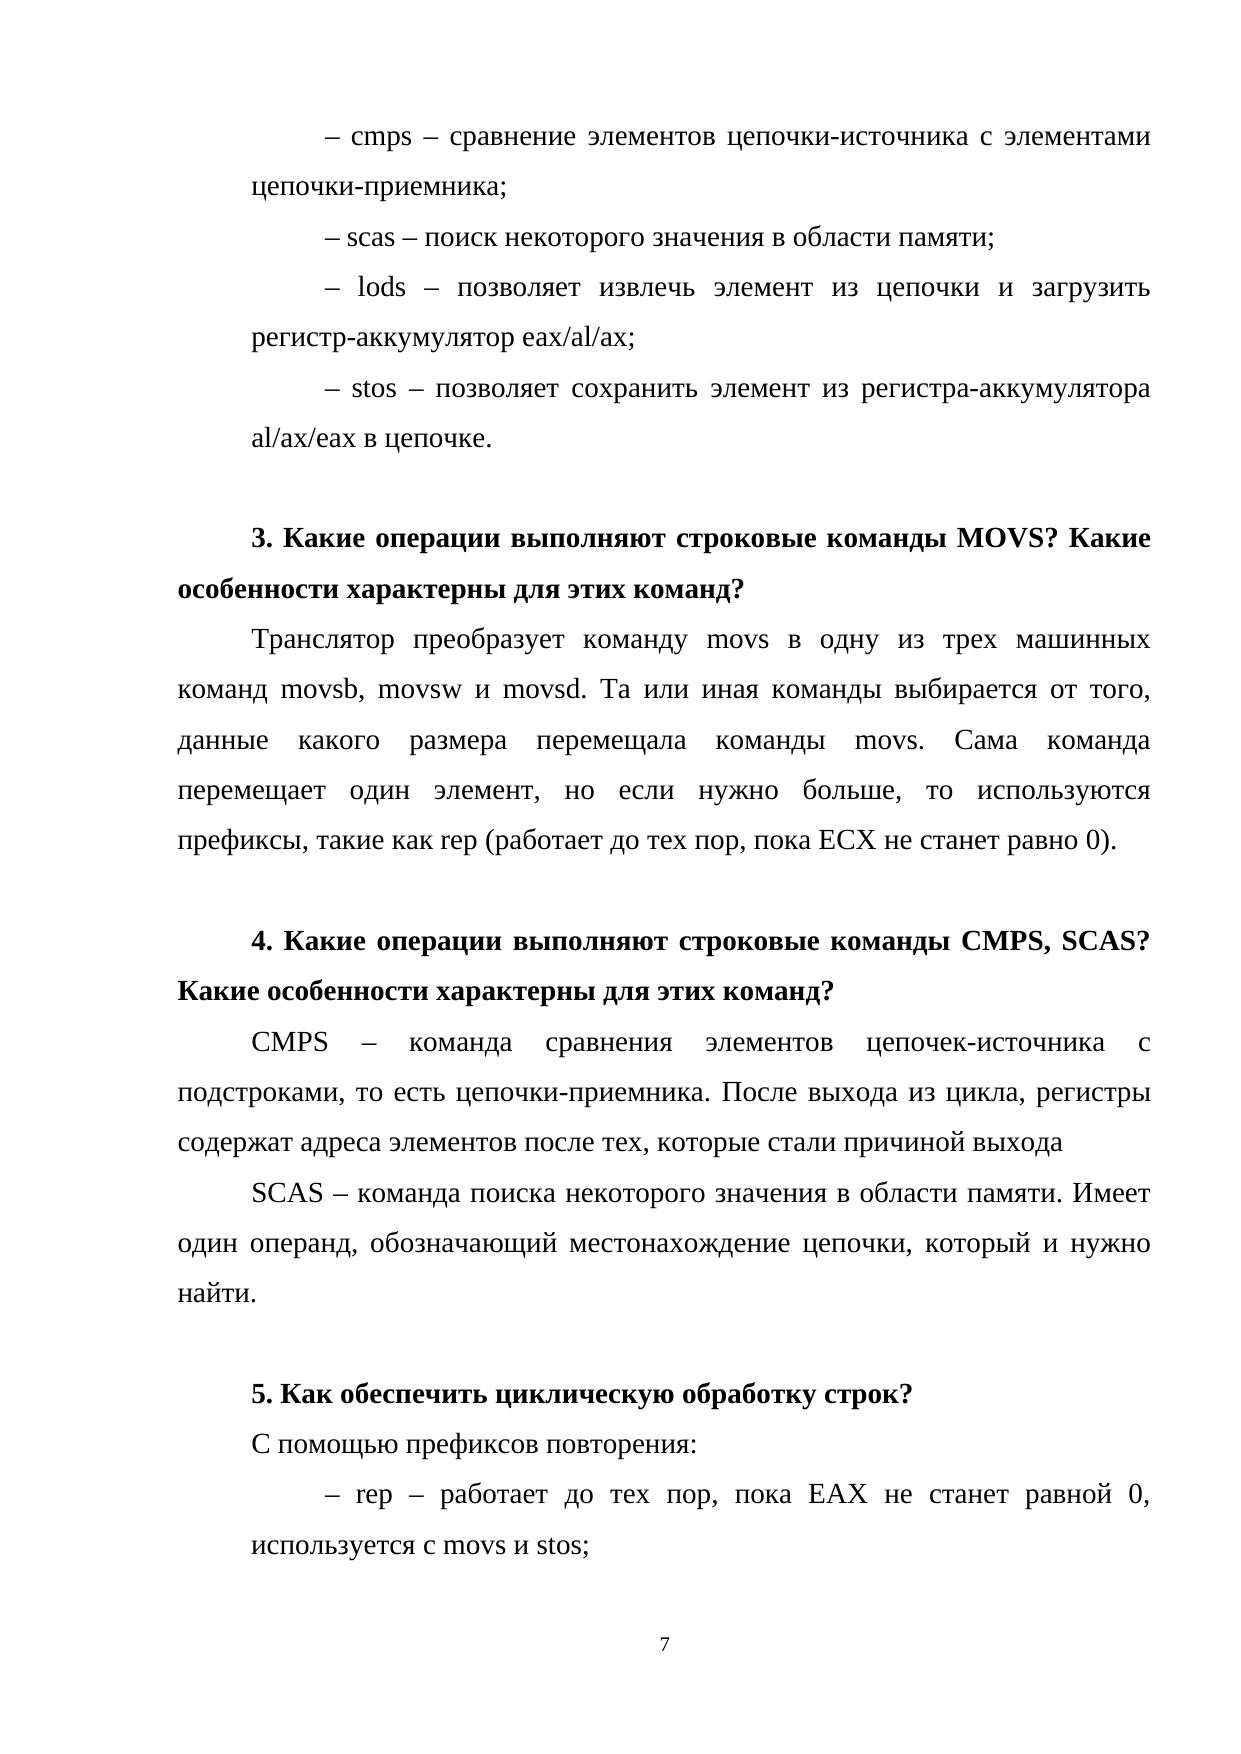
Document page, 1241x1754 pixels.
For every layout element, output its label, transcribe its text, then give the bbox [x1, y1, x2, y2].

text – stos – позволяет сохранить элемент из регистра-аккумулятора al/ax/eax в цепочке. [251, 370, 1152, 453]
text – lods – позволяет извлечь элемент из цепочки и загрузить регистр-аккумулятор eax/al/ax; [251, 269, 1152, 353]
text SCAS – команда поиска некоторого значения в области памяти. Имеет один операнд, обозначающий местонахождение цепочки, который и нужно найти. [177, 1175, 1152, 1309]
text С помощью префиксов повторения: [177, 1426, 1152, 1460]
text – rep – работает до тех пор, пока ЕАХ не станет равной 0, используется с movs и stos; [251, 1477, 1152, 1560]
text 4. Какие операции выполняют строковые команды CMPS, SCAS? Какие особенности характерны для этих команд? [177, 923, 1152, 1007]
text 5. Как обеспечить циклическую обработку строк? [177, 1376, 1152, 1409]
text Транслятор преобразует команду movs в одну из трех машинных команд movsb, movsw и movsd. Та или иная команды выбирается от того, данные какого размера перемещала команды movs. Сама команда перемещает один элемент, но если нужно больше, то используются префиксы, такие как rep (работает до тех пор, пока ЕСХ не станет равно 0). [177, 621, 1152, 856]
text CMPS – команда сравнения элементов цепочек-источника с подстроками, то есть цепочки-приемника. После выхода из цикла, регистры содержат адреса элементов после тех, которые стали причиной выхода [177, 1024, 1152, 1158]
text 3. Какие операции выполняют строковые команды MOVS? Какие особенности характерны для этих команд? [177, 521, 1152, 604]
text – cmps – сравнение элементов цепочки-источника с элементами цепочки-приемника; [251, 118, 1152, 202]
text – scas – поиск некоторого значения в области памяти; [251, 219, 1152, 252]
